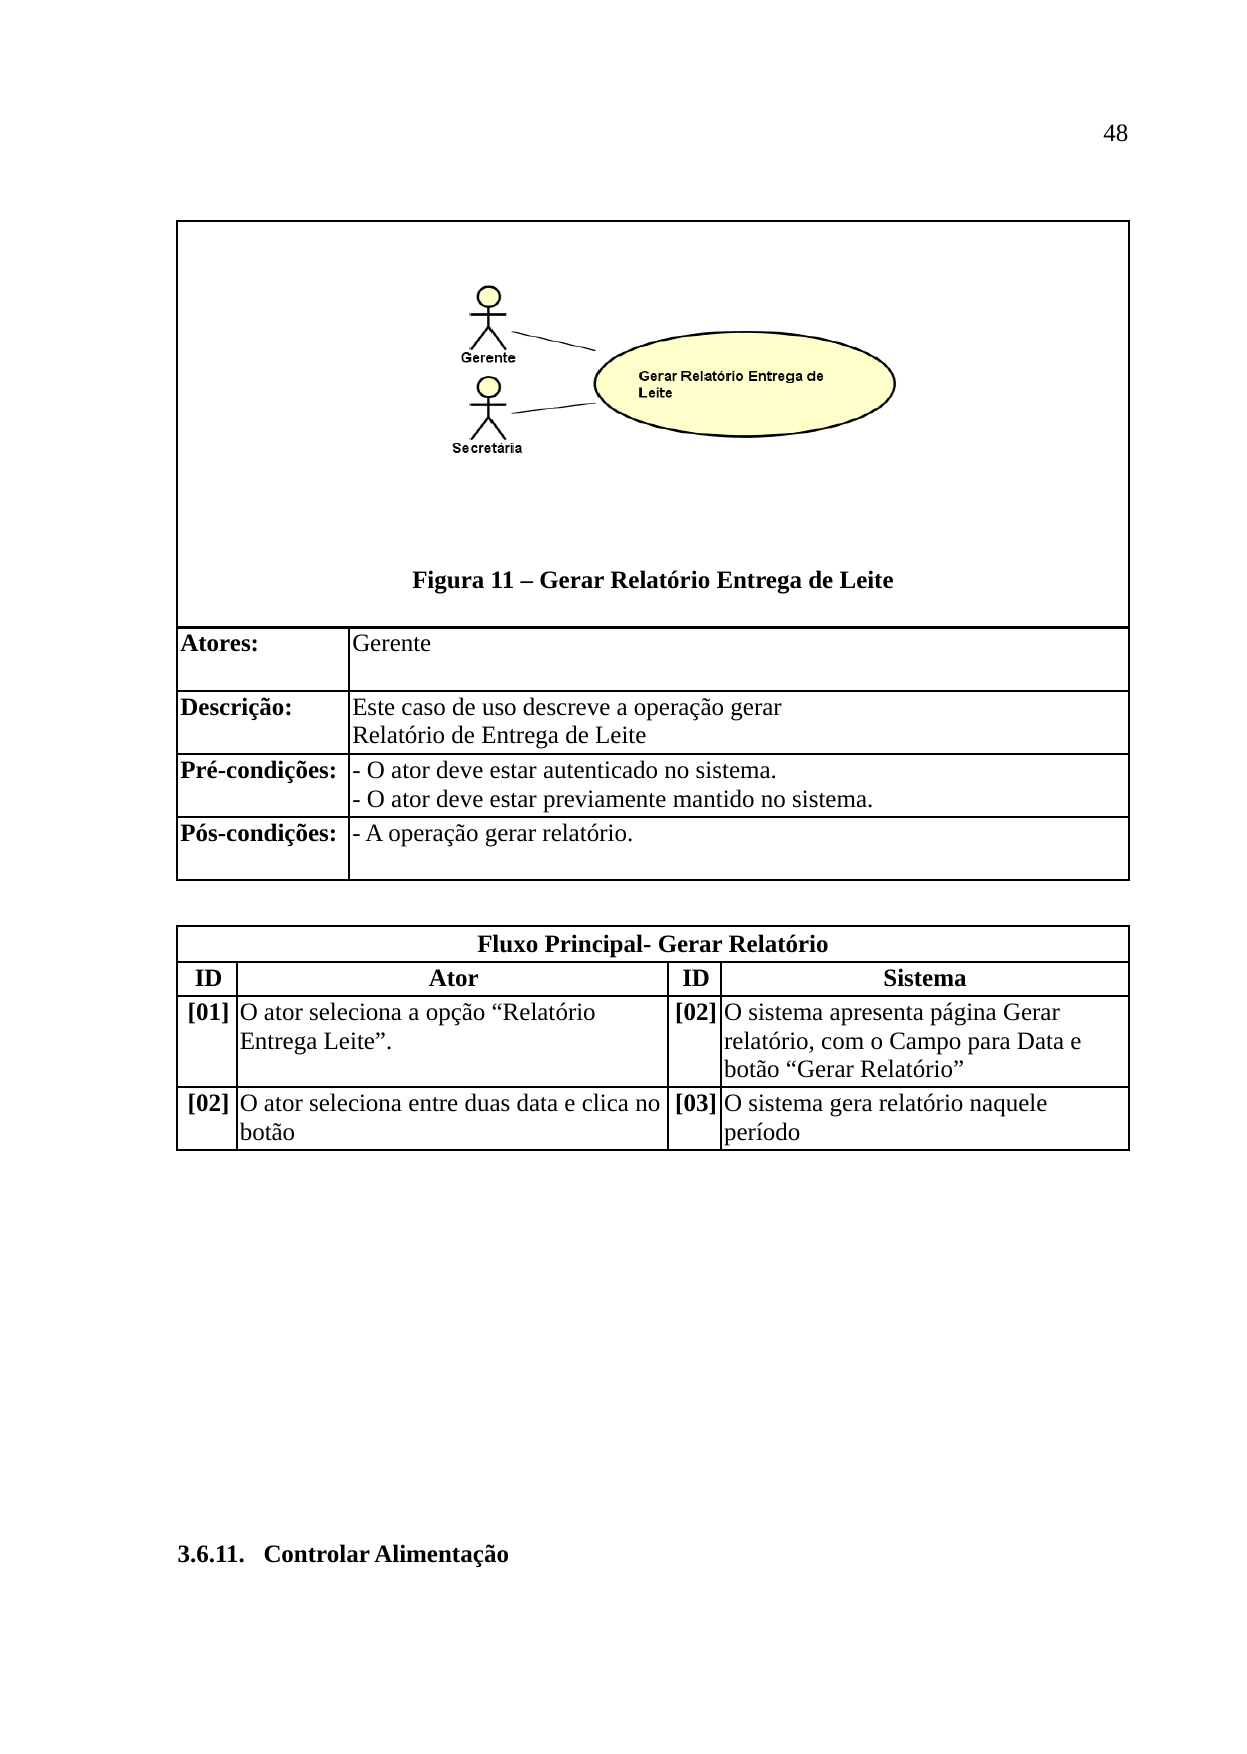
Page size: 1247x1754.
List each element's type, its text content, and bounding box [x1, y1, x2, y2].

table_cell - O ator deve estar autenticado no sistema. - O ator deve estar previamente mantido no sistema. [350, 755, 1128, 816]
table_header Figura 11 – Gerar Relatório Entrega de Leite [178, 222, 1128, 626]
table_cell Gerente [350, 629, 1128, 689]
table_cell O sistema gera relatório naquele período [722, 1088, 1128, 1149]
table_cell Descrição: [178, 692, 348, 753]
table_cell Este caso de uso descreve a operação gerar Relatório de Entrega de Leite [350, 692, 1128, 753]
table_cell - A operação gerar relatório. [350, 818, 1128, 879]
table_cell [01] [178, 997, 236, 1086]
table_cell Sistema [722, 963, 1128, 995]
table_cell O sistema apresenta página Gerar relatório, com o Campo para Data e botão “Gerar Relatório” [722, 997, 1128, 1086]
table_cell Ator [238, 963, 667, 995]
table_cell ID [178, 963, 236, 995]
table_cell ID [669, 963, 720, 995]
table_cell O ator seleciona a opção “Relatório Entrega Leite”. [238, 997, 667, 1086]
table_cell Atores: [178, 629, 348, 689]
table_cell Pré-condições: [178, 755, 348, 816]
table_cell Pós-condições: [178, 818, 348, 879]
table_cell [02] [669, 997, 720, 1086]
table_cell O ator seleciona entre duas data e clica no botão [238, 1088, 667, 1149]
table_cell [02] [178, 1088, 236, 1149]
table_header Fluxo Principal- Gerar Relatório [178, 927, 1128, 961]
table_cell [03] [669, 1088, 720, 1149]
subtitle Controlar Alimentação [177, 1539, 1128, 1568]
picture [364, 224, 941, 536]
